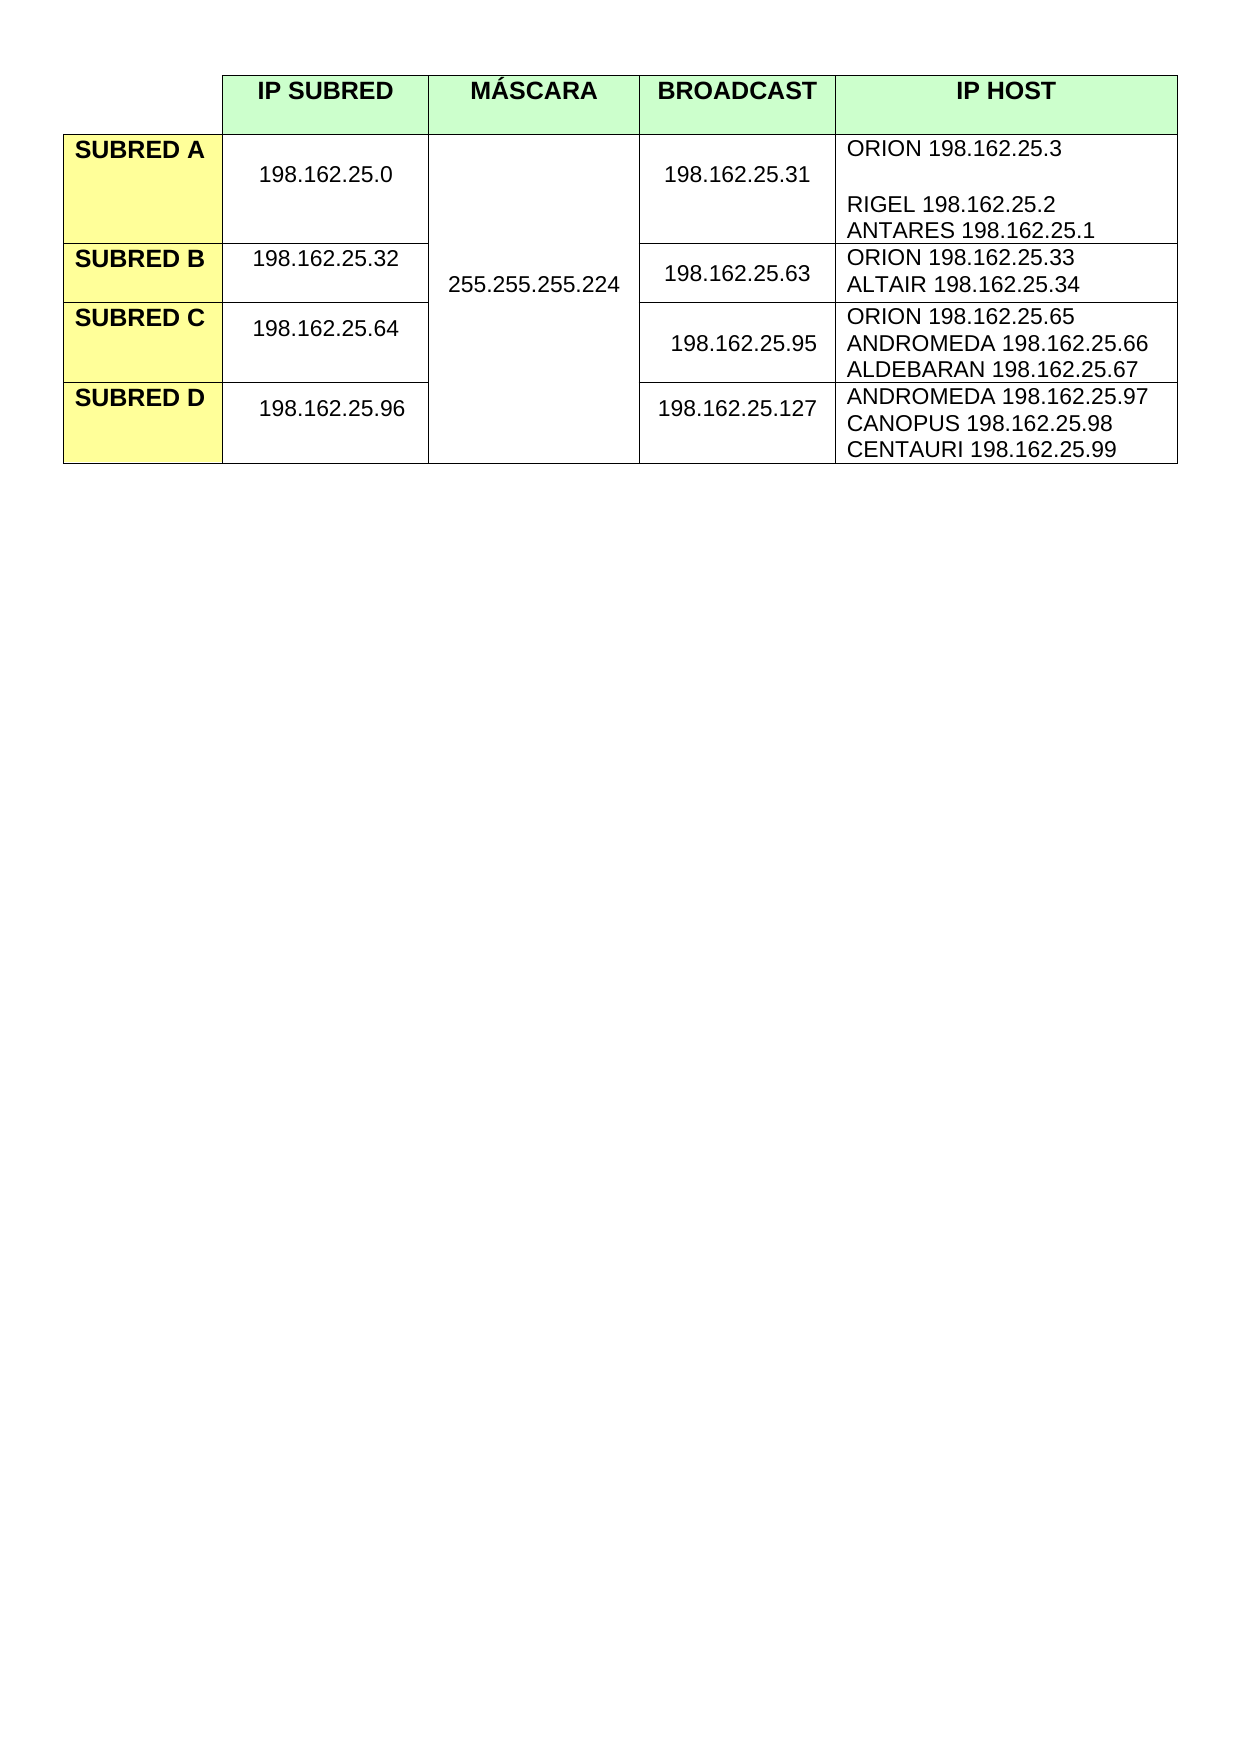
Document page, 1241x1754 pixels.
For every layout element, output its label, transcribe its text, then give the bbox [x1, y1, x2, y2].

table_cell 198.162.25.0 [223, 135, 428, 243]
table_cell 198.162.25.127 [640, 383, 835, 462]
table_cell SUBRED A [64, 135, 222, 243]
table_cell 198.162.25.95 [640, 303, 835, 382]
table_cell ORION 198.162.25.33 ALTAIR 198.162.25.34 [836, 244, 1177, 302]
table_cell SUBRED B [64, 244, 222, 302]
table_cell ORION 198.162.25.65 ANDROMEDA 198.162.25.66 ALDEBARAN 198.162.25.67 [836, 303, 1177, 382]
table_cell 255.255.255.224 [429, 135, 639, 462]
table_cell ANDROMEDA 198.162.25.97 CANOPUS 198.162.25.98 CENTAURI 198.162.25.99 [836, 383, 1177, 462]
table_cell 198.162.25.96 [223, 383, 428, 462]
table_cell 198.162.25.63 [640, 244, 835, 302]
table_cell 198.162.25.31 [640, 135, 835, 243]
table_header [63, 75, 222, 134]
table_cell SUBRED D [64, 383, 222, 462]
table_header MÁSCARA [429, 76, 639, 134]
table_cell 198.162.25.64 [223, 303, 428, 382]
table_header BROADCAST [640, 76, 835, 134]
table_header IP SUBRED [223, 76, 428, 134]
table_cell 198.162.25.32 [223, 244, 428, 302]
table_cell ORION 198.162.25.3 RIGEL 198.162.25.2 ANTARES 198.162.25.1 [836, 135, 1177, 243]
table_header IP HOST [836, 76, 1177, 134]
table_cell SUBRED C [64, 303, 222, 382]
